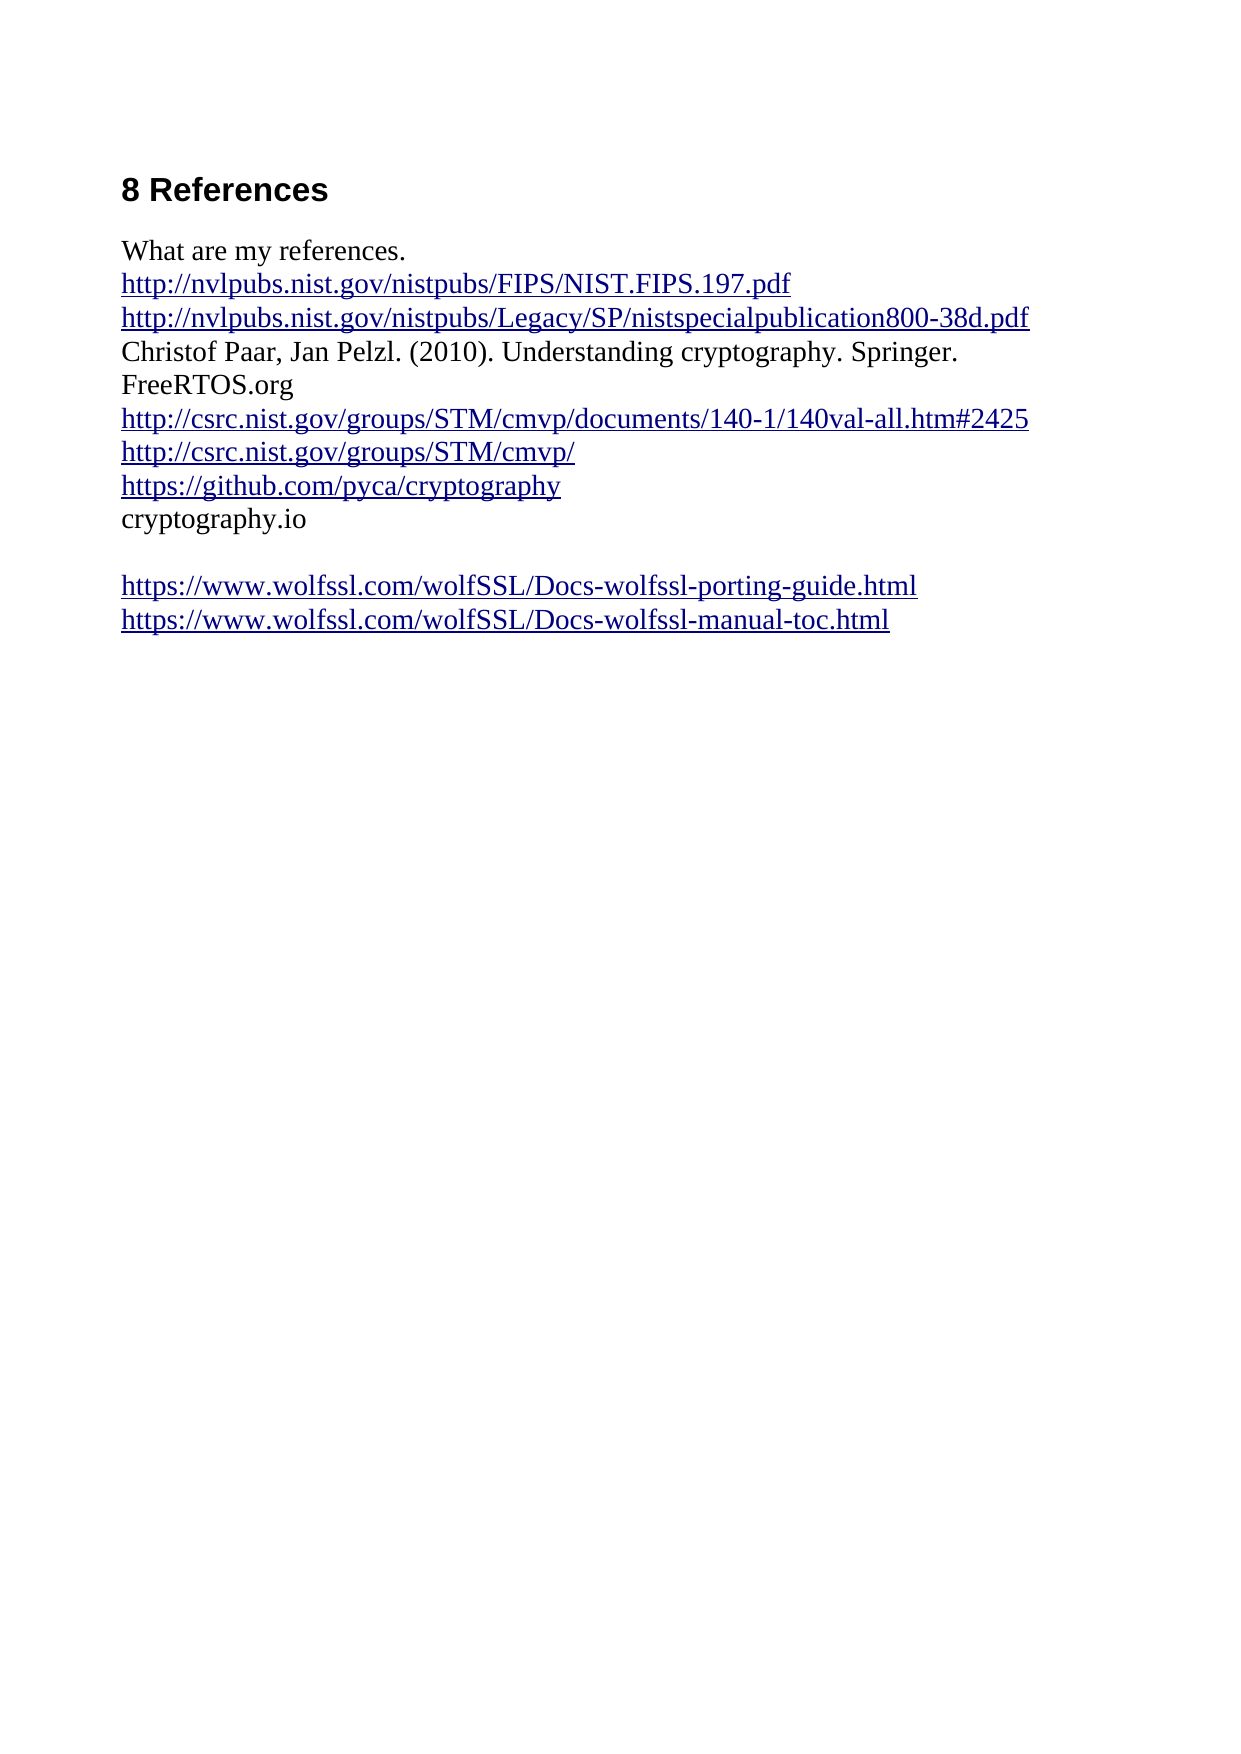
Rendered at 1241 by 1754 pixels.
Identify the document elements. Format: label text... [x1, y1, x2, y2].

text cryptography.io [121, 501, 1042, 535]
text http://nvlpubs.nist.gov/nistpubs/Legacy/SP/nistspecialpublication800-38d.pdf [121, 300, 1042, 334]
text http://csrc.nist.gov/groups/STM/cmvp/documents/140-1/140val-all.htm#2425 [121, 401, 1042, 434]
text https://www.wolfssl.com/wolfSSL/Docs-wolfssl-manual-toc.html [121, 602, 1042, 636]
subtitle References [121, 170, 1042, 208]
text FreeRTOS.org [121, 367, 1042, 401]
text https://github.com/pyca/cryptography [121, 468, 1042, 501]
text What are my references. [121, 233, 1042, 267]
text https://www.wolfssl.com/wolfSSL/Docs-wolfssl-porting-guide.html [121, 568, 1042, 602]
text http://csrc.nist.gov/groups/STM/cmvp/ [121, 434, 1042, 468]
text Christof Paar, Jan Pelzl. (2010). Understanding cryptography. Springer. [121, 334, 1042, 367]
text http://nvlpubs.nist.gov/nistpubs/FIPS/NIST.FIPS.197.pdf [121, 267, 1042, 300]
